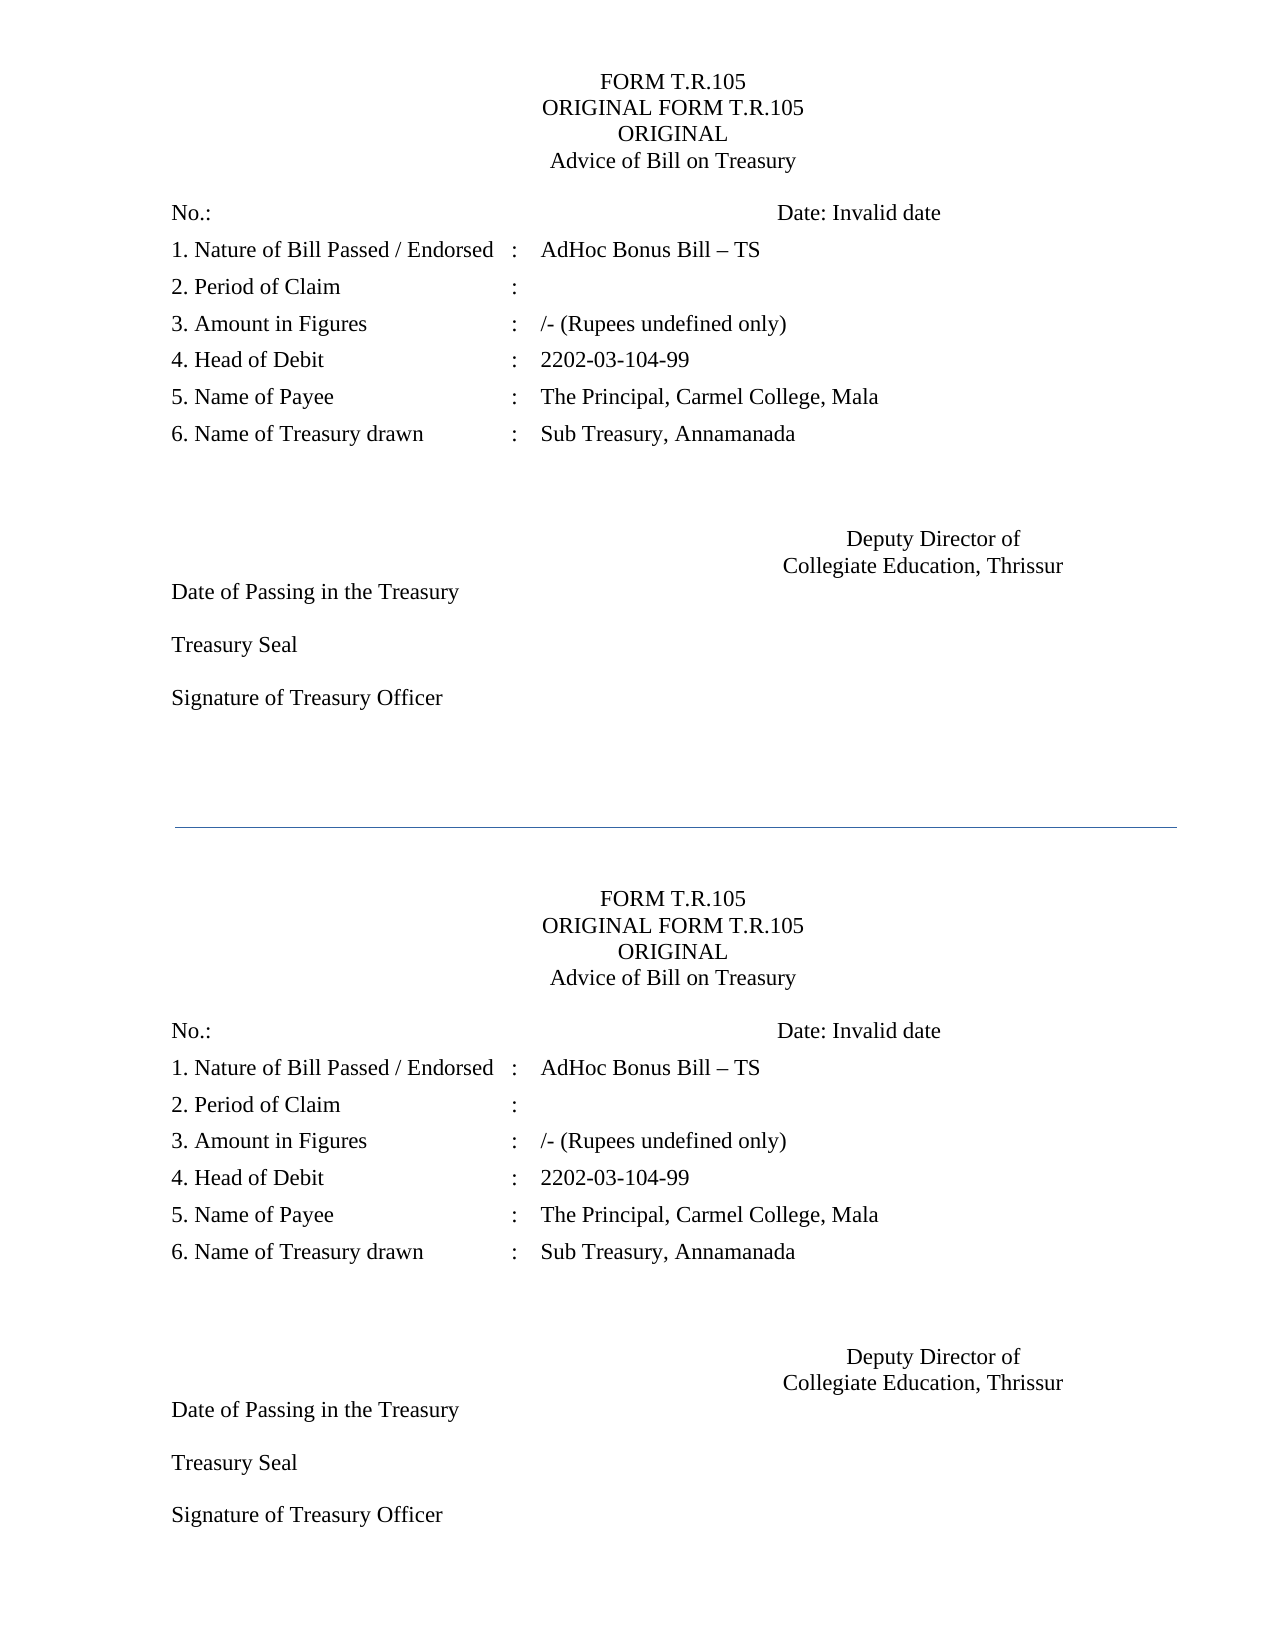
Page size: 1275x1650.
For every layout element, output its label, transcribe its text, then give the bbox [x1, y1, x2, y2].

text No.: Date: Invalid date [171, 1017, 1174, 1043]
text 4. Head of Debit : 2202-03-104-99 [171, 1164, 1174, 1191]
text FORM T.R.105 [171, 68, 1174, 94]
text 3. Amount in Figures : /- (Rupees undefined only) [171, 1127, 1174, 1154]
text 5. Name of Payee : The Principal, Carmel College, Mala [171, 383, 1174, 410]
text Collegiate Education, Thrissur [765, 1369, 1174, 1396]
text Deputy Director of [540, 526, 1174, 552]
text Treasury Seal [171, 1448, 1174, 1475]
text 1. Nature of Bill Passed / Endorsed : AdHoc Bonus Bill – TS [171, 236, 1174, 263]
text Date of Passing in the Treasury [171, 578, 1174, 604]
text Signature of Treasury Officer [171, 1501, 1174, 1528]
text 5. Name of Payee : The Principal, Carmel College, Mala [171, 1201, 1174, 1227]
text Advice of Bill on Treasury [171, 964, 1174, 991]
text ORIGINAL FORM T.R.105 [171, 94, 1174, 120]
text 6. Name of Treasury drawn : Sub Treasury, Annamanada [171, 1238, 1174, 1264]
text Advice of Bill on Treasury [171, 147, 1174, 173]
text 2. Period of Claim : [171, 273, 1174, 299]
text No.: Date: Invalid date [171, 199, 1174, 226]
text 1. Nature of Bill Passed / Endorsed : AdHoc Bonus Bill – TS [171, 1054, 1174, 1080]
text Date of Passing in the Treasury [171, 1396, 1174, 1422]
text ORIGINAL [171, 938, 1174, 964]
text 4. Head of Debit : 2202-03-104-99 [171, 347, 1174, 373]
text 2. Period of Claim : [171, 1091, 1174, 1117]
text 6. Name of Treasury drawn : Sub Treasury, Annamanada [171, 420, 1174, 446]
text ORIGINAL FORM T.R.105 [171, 912, 1174, 938]
text FORM T.R.105 [171, 885, 1174, 912]
text Signature of Treasury Officer [171, 684, 1174, 710]
text Collegiate Education, Thrissur [765, 552, 1174, 578]
text Treasury Seal [171, 631, 1174, 657]
text 3. Amount in Figures : /- (Rupees undefined only) [171, 310, 1174, 336]
text Deputy Director of [540, 1343, 1174, 1369]
text ORIGINAL [171, 120, 1174, 147]
